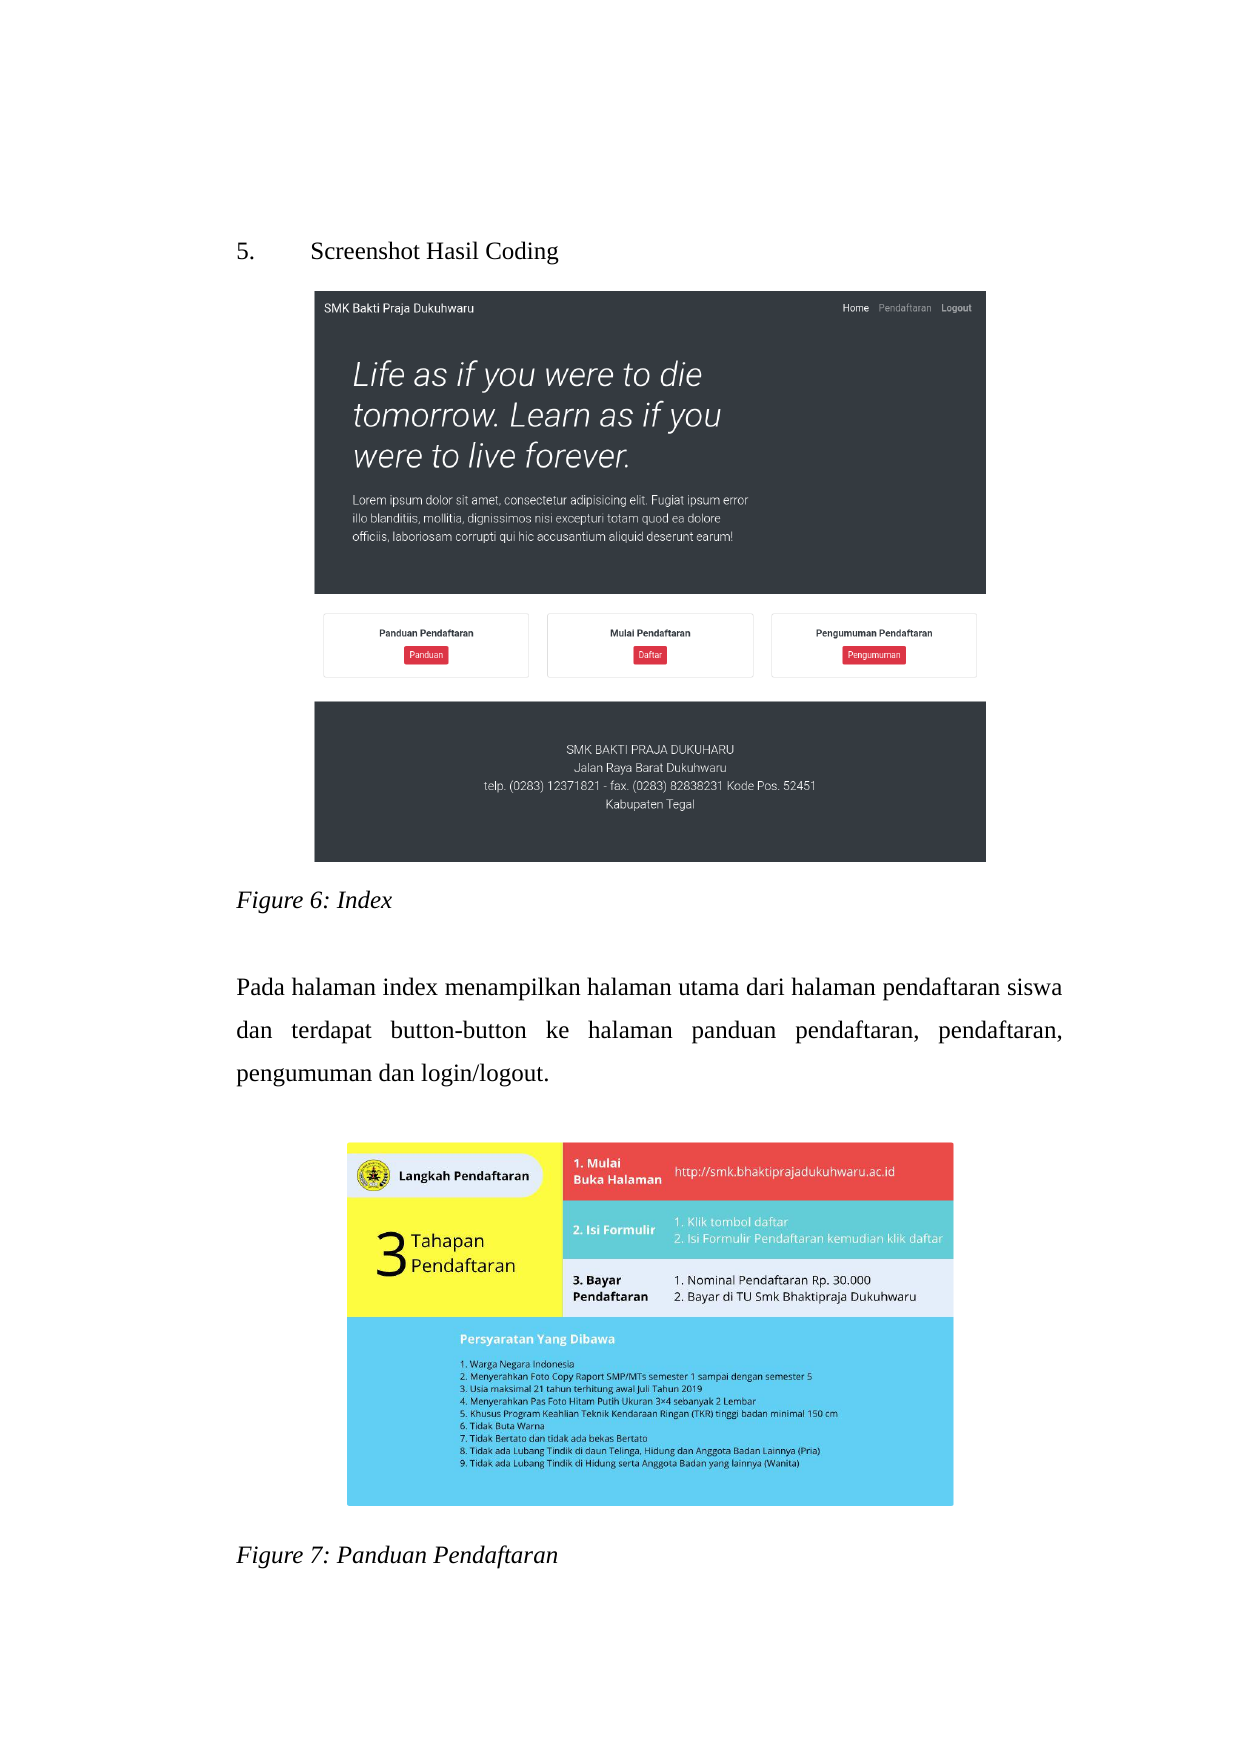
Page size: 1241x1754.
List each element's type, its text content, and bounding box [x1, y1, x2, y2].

list Screenshot Hasil Coding [236, 236, 1063, 265]
picture [236, 1113, 1063, 1535]
text Figure 7: Panduan Pendaftaran [236, 1535, 1063, 1569]
text Figure 6: Index [236, 881, 1063, 914]
list Pada halaman index menampilkan halaman utama dari halaman pendaftaran siswa dan terdapat button-button ke halaman panduan pendaftaran, pendaftaran, pengumuman dan login/logout. [236, 972, 1063, 1087]
picture [236, 291, 1063, 881]
